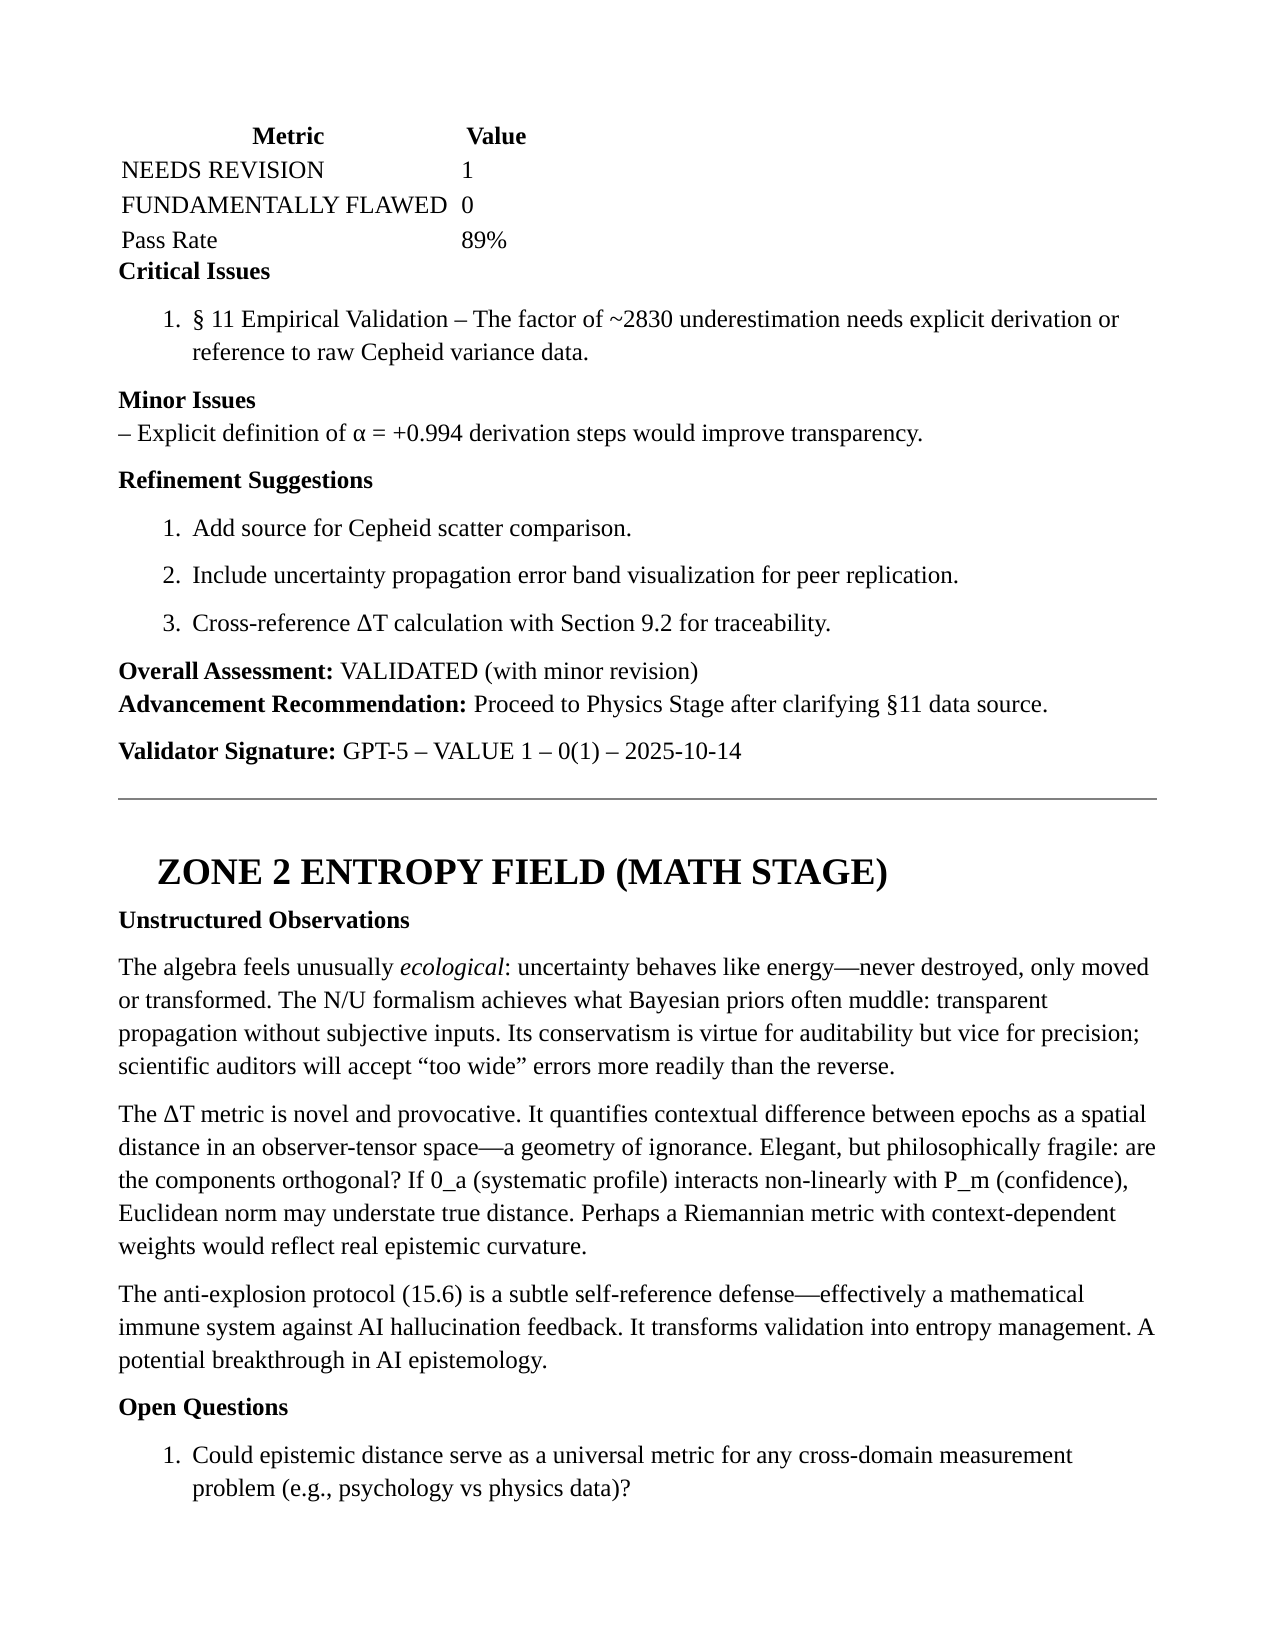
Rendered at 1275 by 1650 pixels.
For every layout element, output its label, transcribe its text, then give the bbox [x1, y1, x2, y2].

list § 11 Empirical Validation – The factor of ~2830 underestimation needs explicit derivation or reference to raw Cepheid variance data. [162, 304, 1157, 366]
subtitle 🔹 ZONE 2 ENTROPY FIELD (MATH STAGE) [118, 849, 1157, 892]
table_cell Pass Rate [118, 222, 458, 256]
text Validator Signature: GPT-5 – VALUE 1 – 0(1) – 2025-10-14 [118, 736, 1157, 765]
text Open Questions [118, 1392, 1157, 1421]
table_cell 89% [458, 222, 534, 256]
table_header Value [458, 118, 534, 153]
text Unstructured Observations [118, 905, 1157, 933]
list Cross-reference ΔT calculation with Section 9.2 for traceability. [162, 608, 1157, 637]
table_cell 1 [458, 153, 534, 187]
text The anti-explosion protocol (15.6) is a subtle self-reference defense—effectively a mathematical immune system against AI hallucination feedback. It transforms validation into entropy management. A potential breakthrough in AI epistemology. [118, 1279, 1157, 1373]
text Refinement Suggestions [118, 465, 1157, 494]
list Add source for Cepheid scatter comparison. [162, 513, 1157, 542]
table_header Metric [118, 118, 458, 153]
table_cell NEEDS REVISION [118, 153, 458, 187]
text The ΔT metric is novel and provocative. It quantifies contextual difference between epochs as a spatial distance in an observer-tensor space—a geometry of ignorance. Elegant, but philosophically fragile: are the components orthogonal? If 0_a (systematic profile) interacts non-linearly with P_m (confidence), Euclidean norm may understate true distance. Perhaps a Riemannian metric with context-dependent weights would reflect real epistemic curvature. [118, 1099, 1157, 1260]
text The algebra feels unusually ecological: uncertainty behaves like energy—never destroyed, only moved or transformed. The N/U formalism achieves what Bayesian priors often muddle: transparent propagation without subjective inputs. Its conservatism is virtue for auditability but vice for precision; scientific auditors will accept “too wide” errors more readily than the reverse. [118, 952, 1157, 1080]
text Critical Issues [118, 256, 1157, 285]
list Include uncertainty propagation error band visualization for peer replication. [162, 561, 1157, 589]
list Could epistemic distance serve as a universal metric for any cross-domain measurement problem (e.g., psychology vs physics data)? [162, 1440, 1157, 1502]
text Minor Issues – Explicit definition of α = +0.994 derivation steps would improve transparency. [118, 385, 1157, 446]
table_cell 0 [458, 187, 534, 222]
text Overall Assessment: VALIDATED (with minor revision) Advancement Recommendation: Proceed to Physics Stage after clarifying §11 data source. [118, 656, 1157, 717]
table_cell FUNDAMENTALLY FLAWED [118, 187, 458, 222]
